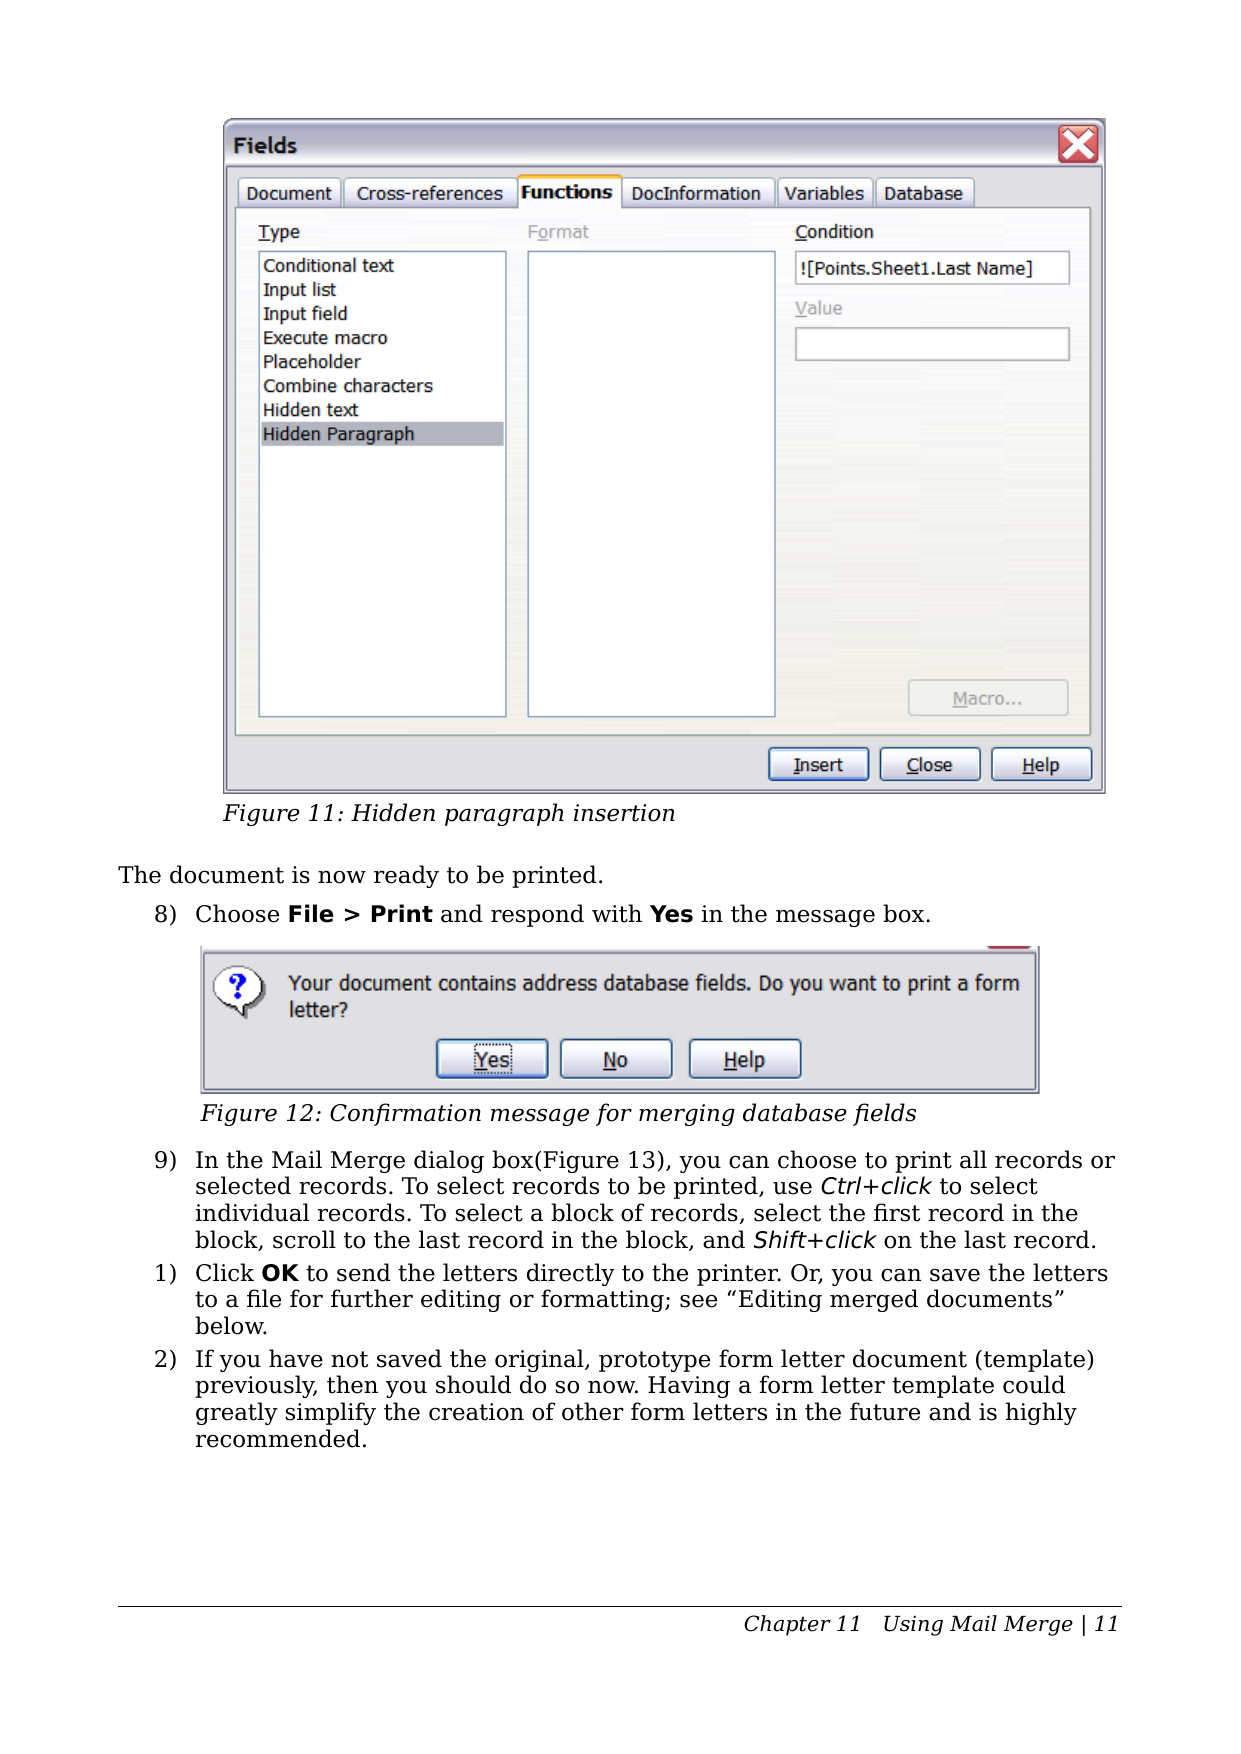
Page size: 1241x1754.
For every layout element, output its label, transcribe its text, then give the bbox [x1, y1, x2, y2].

list In the Mail Merge dialog box(Figure 13), you can choose to print all records or selected records. To select records to be printed, use Ctrl+click to select individual records. To select a block of records, select the first record in the block, scroll to the last record in the block, and Shift+click on the last record. [177, 1147, 1122, 1253]
list Click OK to send the letters directly to the printer. Or, you can save the letters to a file for further editing or formatting; see “Editing merged documents” below. [177, 1260, 1122, 1340]
picture [200, 946, 1040, 1094]
text The document is now ready to be printed. [118, 862, 1122, 889]
text Figure 11: Hidden paragraph insertion [223, 800, 1106, 827]
list If you have not saved the original, prototype form letter document (template) previously, then you should do so now. Having a form letter template could greatly simplify the creation of other form letters in the future and is highly recommended. [177, 1346, 1122, 1453]
list Choose File > Print and respond with Yes in the message box. [177, 901, 1122, 928]
text Figure 12: Confirmation message for merging database fields [201, 1100, 1040, 1126]
picture [223, 118, 1106, 794]
